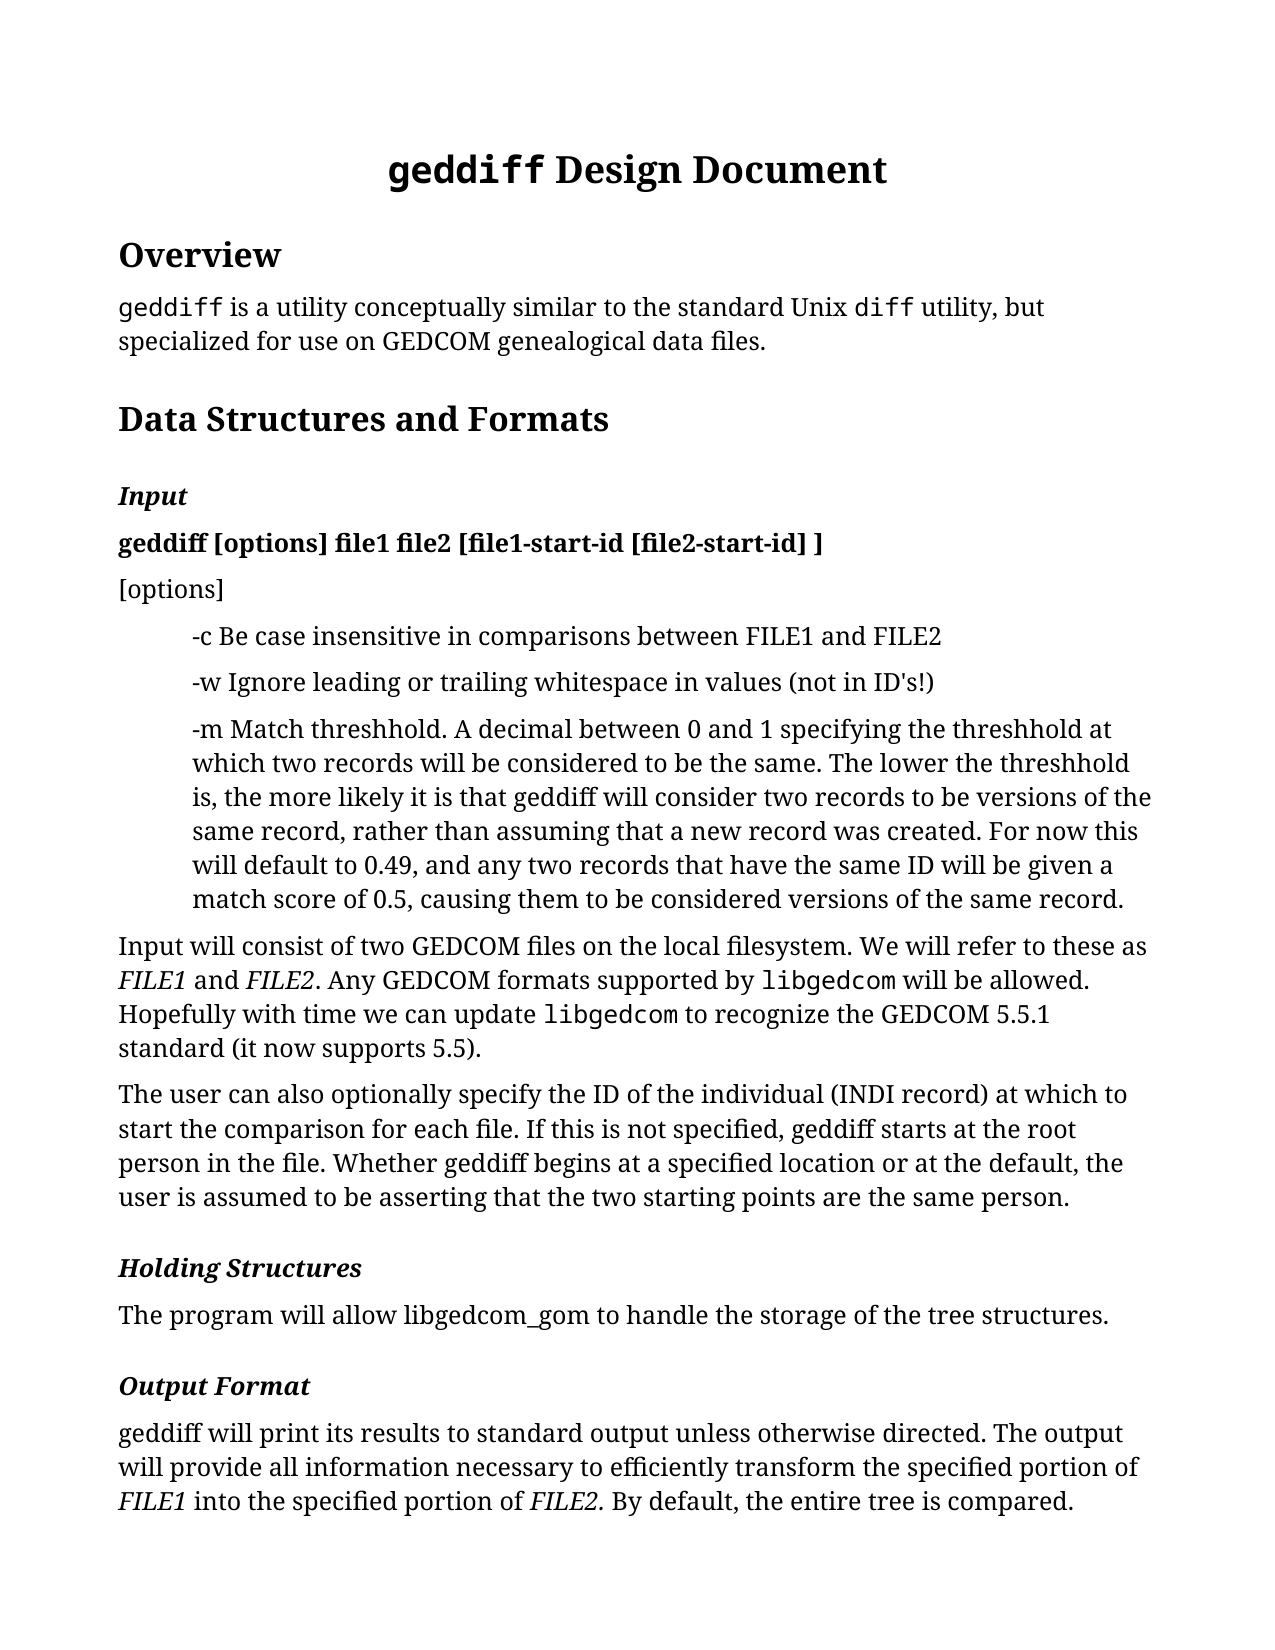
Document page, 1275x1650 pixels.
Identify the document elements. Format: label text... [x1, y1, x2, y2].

text -w Ignore leading or trailing whitespace in values (not in ID's!) [192, 665, 1157, 699]
text [options] [118, 572, 1157, 606]
subtitle Input [118, 479, 1157, 513]
subtitle Overview [118, 232, 1157, 277]
subtitle Data Structures and Formats [118, 396, 1157, 441]
text geddiff is a utility conceptually similar to the standard Unix diff utility, but specialized for use on GEDCOM genealogical data files. [118, 290, 1157, 358]
text Input will consist of two GEDCOM files on the local filesystem. We will refer to these as FILE1 and FILE2. Any GEDCOM formats supported by libgedcom will be allowed. Hopefully with time we can update libgedcom to recognize the GEDCOM 5.5.1 standard (it now supports 5.5). [118, 928, 1157, 1065]
title geddiff Design Document [118, 143, 1157, 194]
text The program will allow libgedcom_gom to handle the storage of the tree structures. [118, 1297, 1157, 1332]
text -m Match threshhold. A decimal between 0 and 1 specifying the threshhold at which two records will be considered to be the same. The lower the threshhold is, the more likely it is that geddiff will consider two records to be versions of the same record, rather than assuming that a new record was created. For now this will default to 0.49, and any two records that have the same ID will be given a match score of 0.5, causing them to be considered versions of the same record. [192, 712, 1157, 916]
subtitle Holding Structures [118, 1251, 1157, 1285]
text The user can also optionally specify the ID of the individual (INDI record) at which to start the comparison for each file. If this is not specified, geddiff starts at the root person in the file. Whether geddiff begins at a specified location or at the default, the user is assumed to be asserting that the two starting points are the same person. [118, 1077, 1157, 1213]
text geddiff [options] file1 file2 [file1-start-id [file2-start-id] ] [118, 525, 1157, 559]
text geddiff will print its results to standard output unless otherwise directed. The output will provide all information necessary to efficiently transform the specified portion of FILE1 into the specified portion of FILE2. By default, the entire tree is compared. [118, 1416, 1157, 1518]
text -c Be case insensitive in comparisons between FILE1 and FILE2 [192, 618, 1157, 652]
subtitle Output Format [118, 1369, 1157, 1403]
